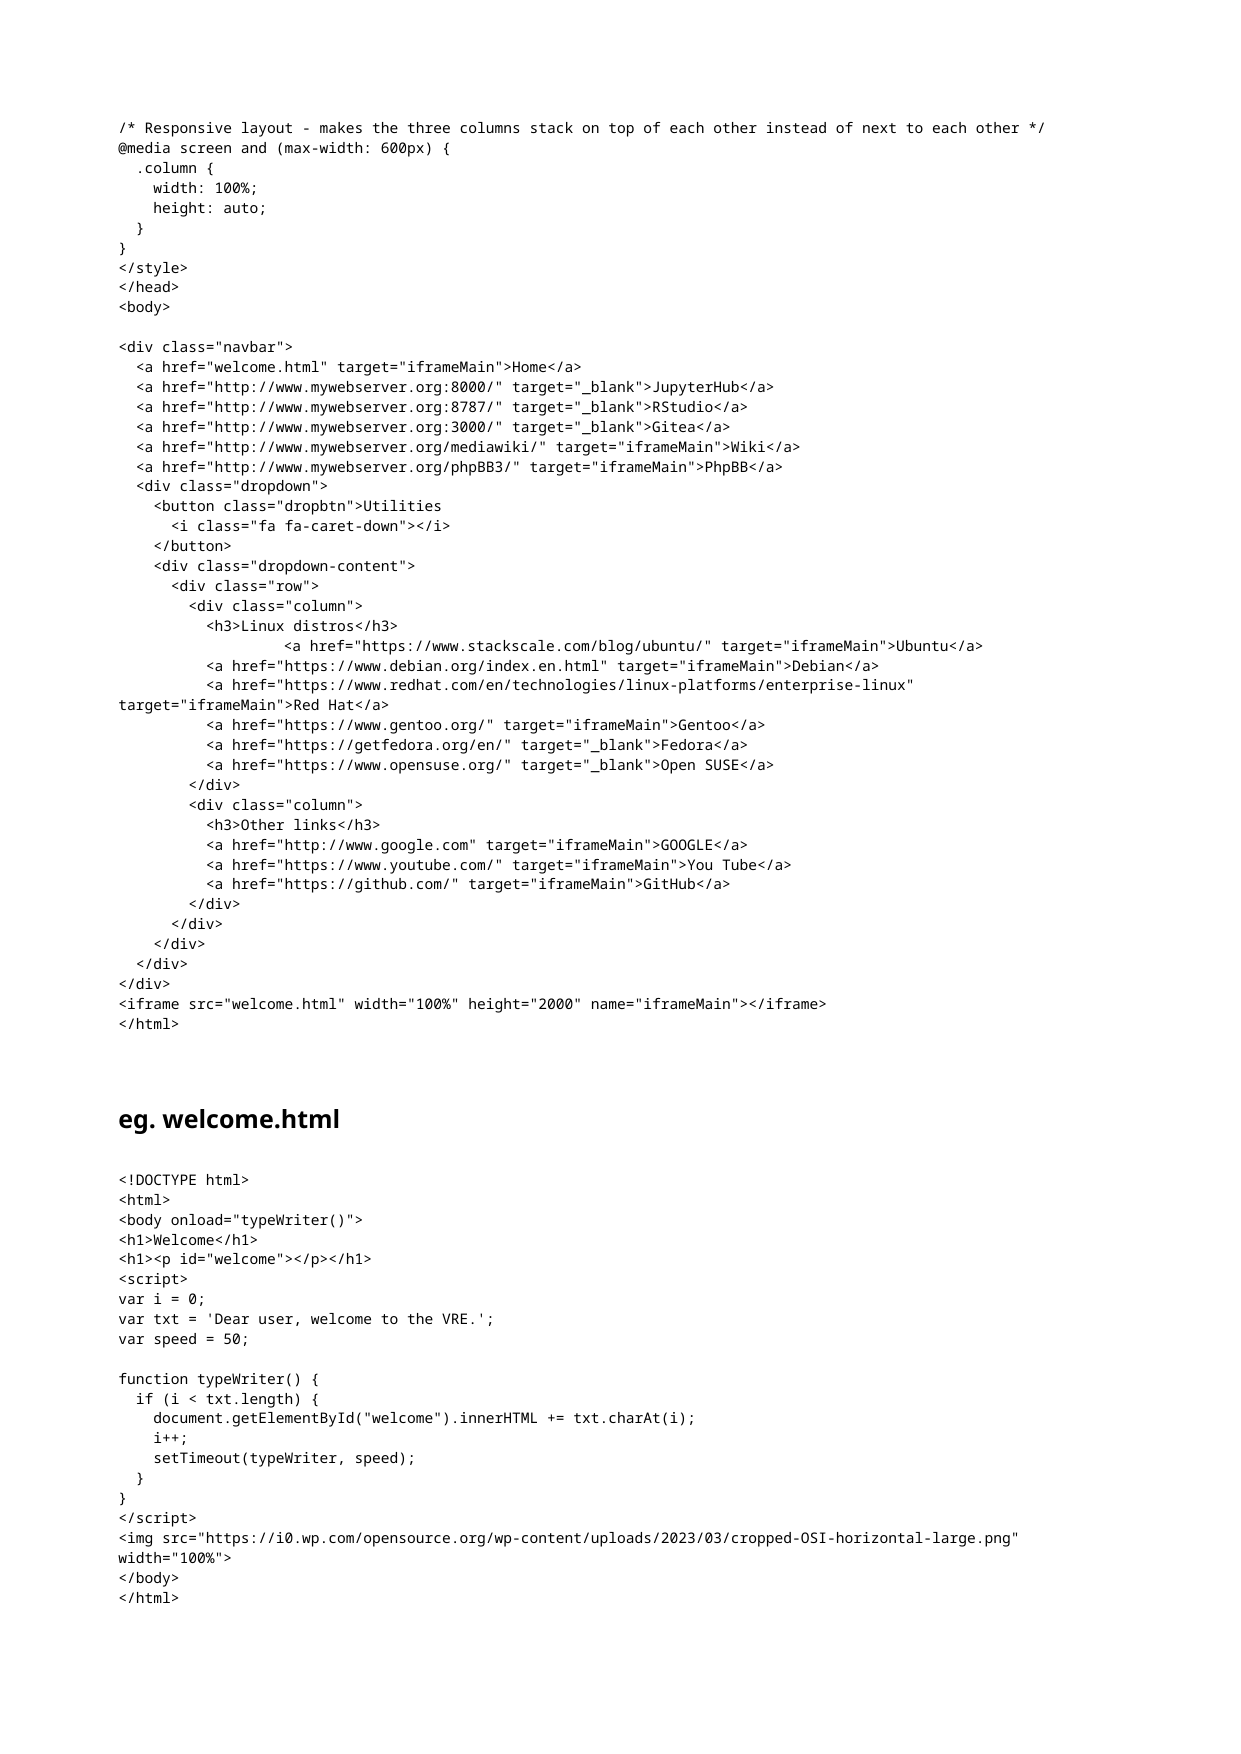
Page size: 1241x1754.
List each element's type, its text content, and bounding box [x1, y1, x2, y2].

text /* Responsive layout - makes the three columns stack on top of each other instead of next to each other */ @media screen and (max-width: 600px) { .column { width: 100%; height: auto; } } </style> </head> <body> <div class="navbar"> <a href="welcome.html" target="iframeMain">Home</a> <a href="http://www.mywebserver.org:8000/" target="_blank">JupyterHub</a> <a href="http://www.mywebserver.org:8787/" target="_blank">RStudio</a> <a href="http://www.mywebserver.org:3000/" target="_blank">Gitea</a> <a href="http://www.mywebserver.org/mediawiki/" target="iframeMain">Wiki</a> <a href="http://www.mywebserver.org/phpBB3/" target="iframeMain">PhpBB</a> <div class="dropdown"> <button class="dropbtn">Utilities <i class="fa fa-caret-down"></i> </button> <div class="dropdown-content"> <div class="row"> <div class="column"> <h3>Linux distros</h3> <a href="https://www.stackscale.com/blog/ubuntu/" target="iframeMain">Ubuntu</a> <a href="https://www.debian.org/index.en.html" target="iframeMain">Debian</a> <a href="https://www.redhat.com/en/technologies/linux-platforms/enterprise-linux" target="iframeMain">Red Hat</a> <a href="https://www.gentoo.org/" target="iframeMain">Gentoo</a> <a href="https://getfedora.org/en/" target="_blank">Fedora</a> <a href="https://www.opensuse.org/" target="_blank">Open SUSE</a> </div> <div class="column"> <h3>Other links</h3> <a href="http://www.google.com" target="iframeMain">GOOGLE</a> <a href="https://www.youtube.com/" target="iframeMain">You Tube</a> <a href="https://github.com/" target="iframeMain">GitHub</a> </div> </div> </div> </div> </div> <iframe src="welcome.html" width="100%" height="2000" name="iframeMain"></iframe> </html> eg. welcome.html <!DOCTYPE html> <html> <body onload="typeWriter()"> <h1>Welcome</h1> <h1><p id="welcome"></p></h1> <script> var i = 0; var txt = 'Dear user, welcome to the VRE.'; var speed = 50; function typeWriter() { if (i < txt.length) { document.getElementById("welcome").innerHTML += txt.charAt(i); i++; setTimeout(typeWriter, speed); } } </script> <img src="https://i0.wp.com/opensource.org/wp-content/uploads/2023/03/cropped-OSI-horizontal-large.png" width="100%"> </body> </html> [118, 118, 1122, 1607]
